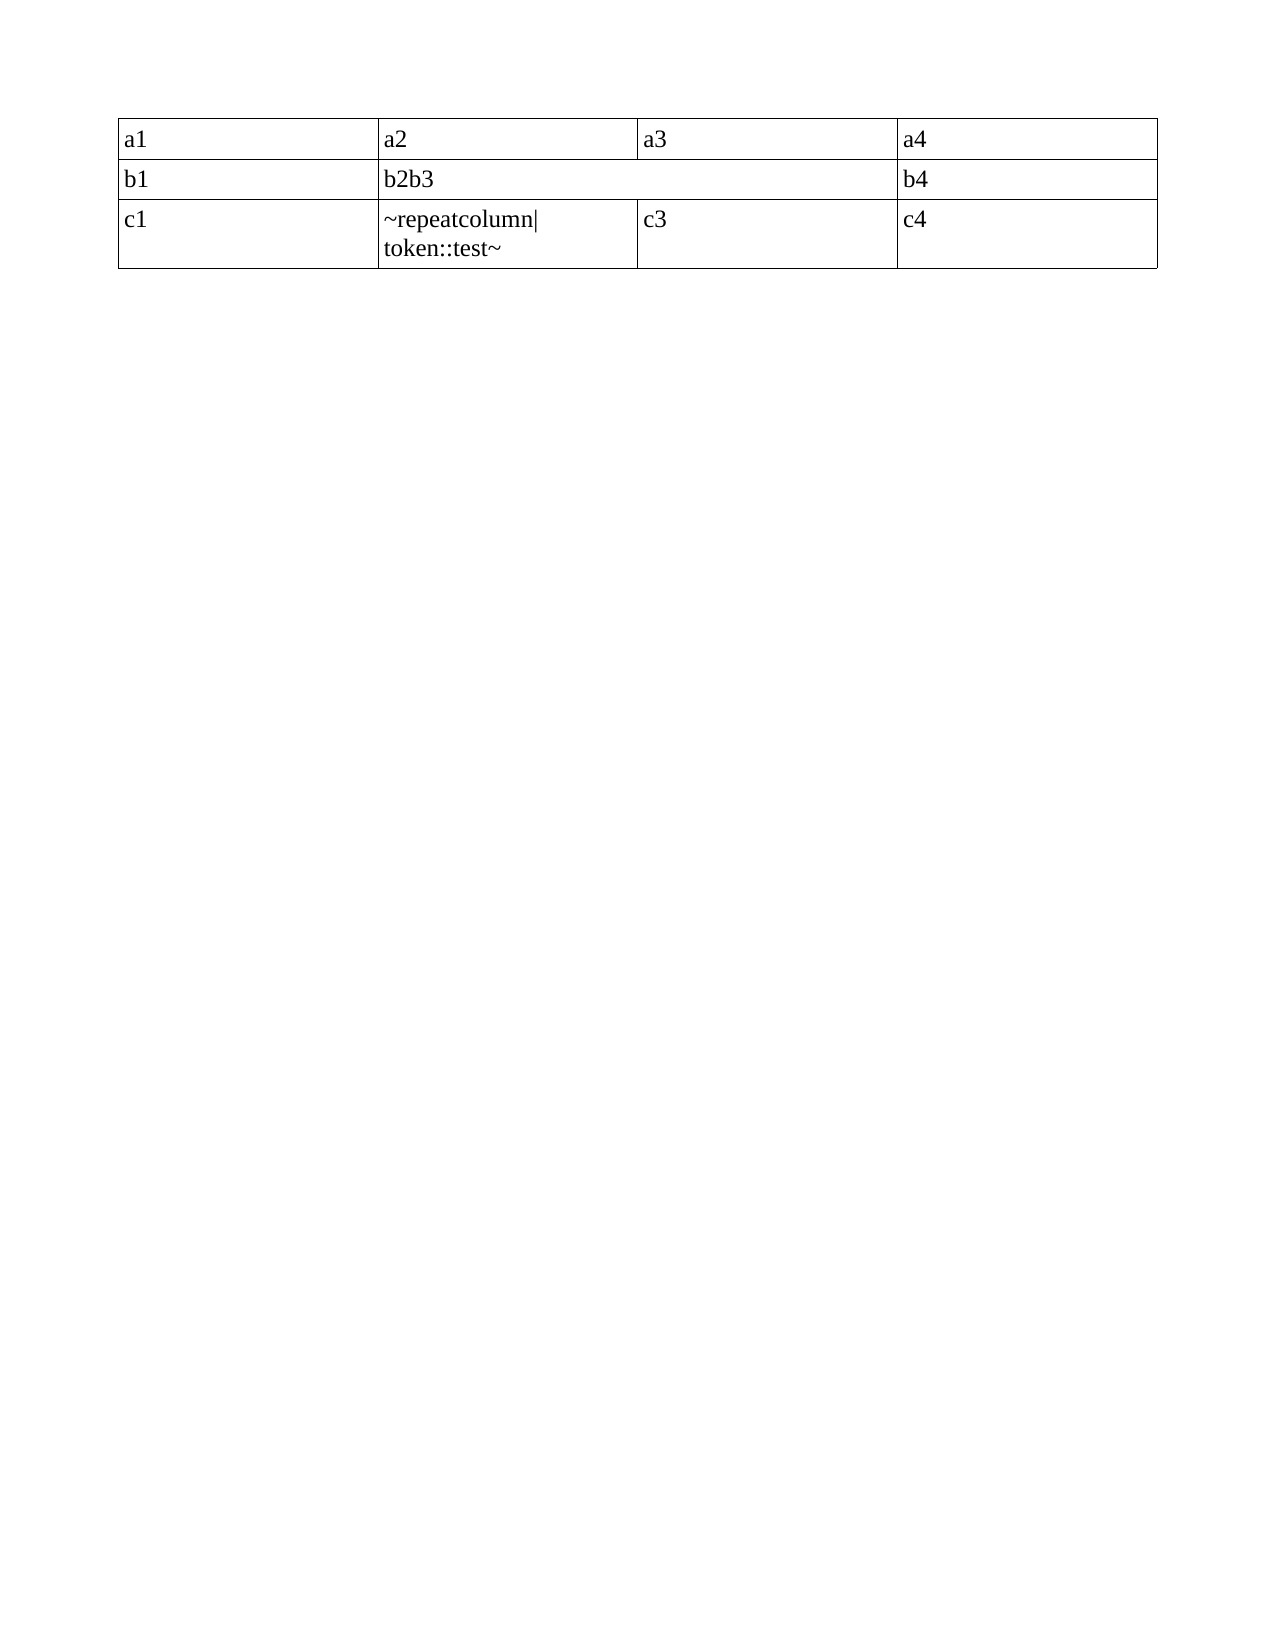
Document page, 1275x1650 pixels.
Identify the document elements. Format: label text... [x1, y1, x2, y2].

table_cell c4 [898, 200, 1157, 268]
table_header a1 [119, 119, 378, 158]
table_cell b4 [898, 160, 1157, 199]
table_cell ~repeatcolumn|token::test~ [379, 200, 637, 268]
table_header a4 [898, 119, 1157, 158]
table_cell c1 [119, 200, 378, 268]
table_header a2 [379, 119, 637, 158]
table_cell b2b3 [379, 160, 897, 199]
table_header a3 [638, 119, 897, 158]
table_cell b1 [119, 160, 378, 199]
table_cell c3 [638, 200, 897, 268]
